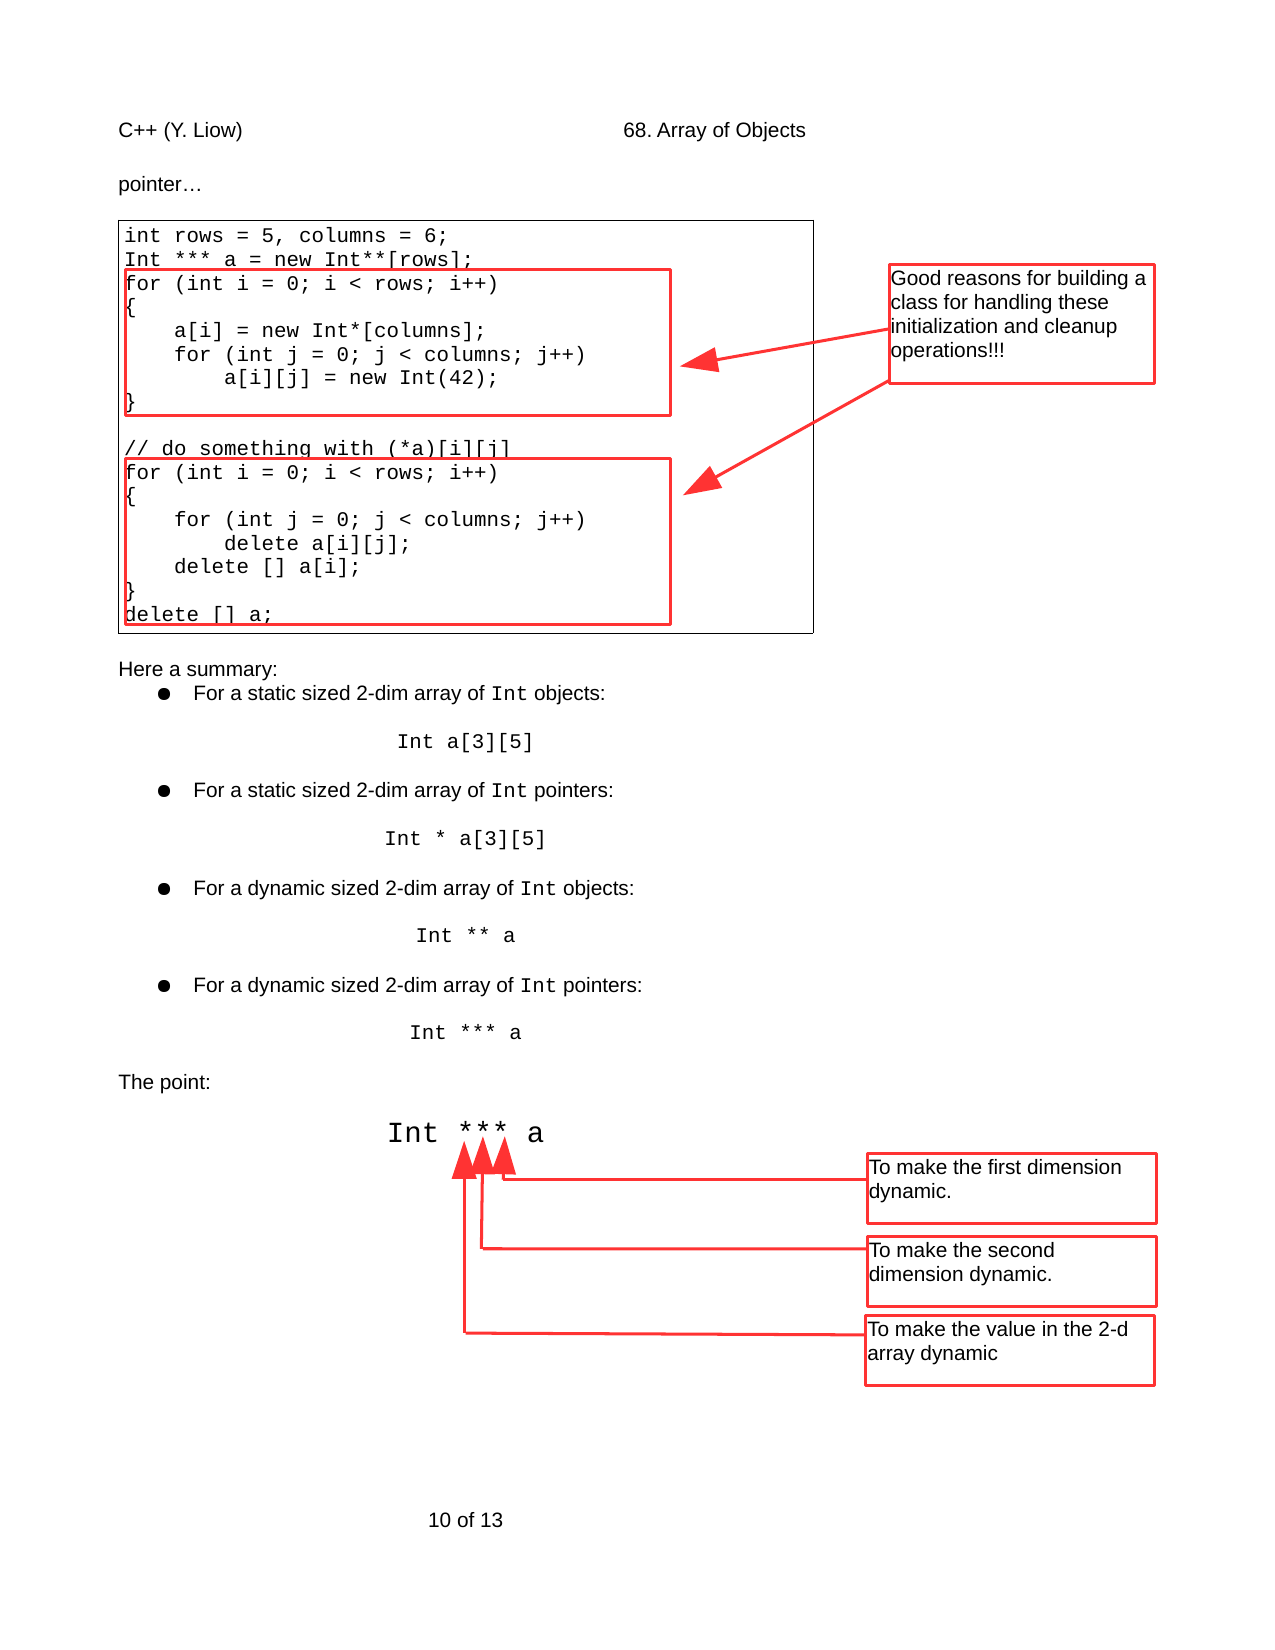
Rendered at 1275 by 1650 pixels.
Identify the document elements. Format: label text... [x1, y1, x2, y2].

list For a dynamic sized 2-dim array of Int pointers: [156, 973, 813, 998]
text Int a[3][5] [118, 731, 813, 754]
text Here a summary: [118, 657, 813, 681]
text The point: [118, 1070, 813, 1094]
list For a static sized 2-dim array of Int pointers: [156, 778, 813, 804]
table_header int rows = 5, columns = 6; Int *** a = new Int**[rows]; for (int i = 0; i < rows; i++) { a[i] = new Int*[columns]; for (int j = 0; j < columns; j++) a[i][j] = new Int(42); } // do something with (*a)[i][j] for (int i = 0; i < rows; i++) { for (int j = 0; j < columns; j++) delete a[i][j]; delete [] a[i]; } delete [] a; [119, 221, 813, 633]
list For a static sized 2-dim array of Int objects: [156, 681, 813, 707]
text pointer… [118, 172, 813, 196]
text Int * a[3][5] [118, 828, 813, 852]
text Int *** a [118, 1022, 813, 1046]
list For a dynamic sized 2-dim array of Int objects: [156, 876, 813, 901]
text Int ** a [118, 925, 813, 949]
text Int *** a [118, 1118, 813, 1151]
